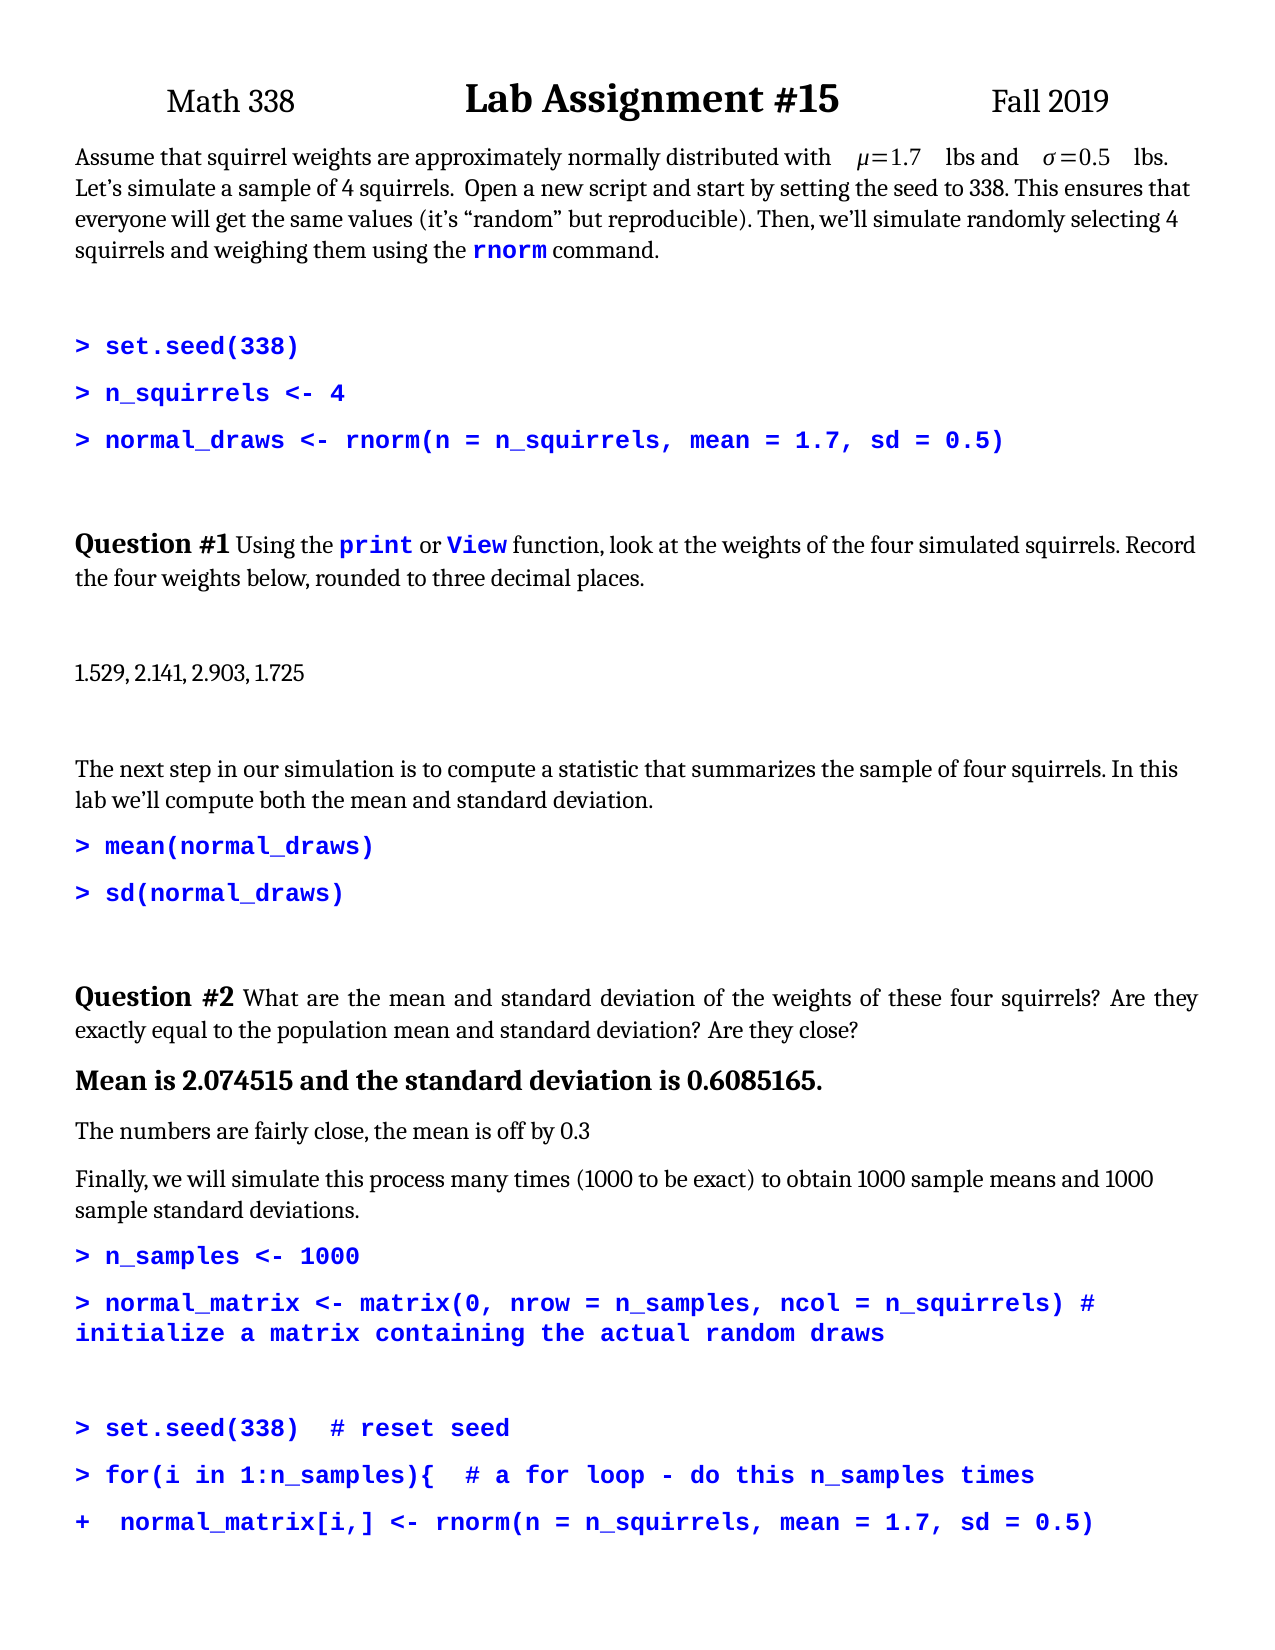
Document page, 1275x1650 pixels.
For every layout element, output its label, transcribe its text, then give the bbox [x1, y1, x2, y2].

text Finally, we will simulate this process many times (1000 to be exact) to obtain 1000 sample means and 1000 sample standard deviations. [75, 1164, 1200, 1224]
text Math 338 Lab Assignment #15 Fall 2019 [75, 75, 1200, 123]
text Question #2 What are the mean and standard deviation of the weights of these four squirrels? Are they exactly equal to the population mean and standard deviation? Are they close? [75, 980, 1200, 1045]
text Mean is 2.074515 and the standard deviation is 0.6085165. [75, 1064, 1200, 1097]
text The next step in our simulation is to compute a statistic that summarizes the sample of four squirrels. In this lab we’ll compute both the mean and standard deviation. [75, 754, 1200, 814]
text > set.seed(338) # reset seed [75, 1415, 1200, 1444]
text The numbers are fairly close, the mean is off by 0.3 [75, 1117, 1200, 1146]
text > set.seed(338) [75, 333, 1200, 362]
text > mean(normal_draws) [75, 833, 1200, 862]
text + normal_matrix[i,] <- rnorm(n = n_squirrels, mean = 1.7, sd = 0.5) [75, 1510, 1200, 1538]
text > normal_matrix <- matrix(0, nrow = n_samples, ncol = n_squirrels) # initialize a matrix containing the actual random draws [75, 1290, 1200, 1349]
text > n_squirrels <- 4 [75, 380, 1200, 409]
text > sd(normal_draws) [75, 880, 1200, 909]
text Question #1 Using the print or View function, look at the weights of the four simulated squirrels. Record the four weights below, rounded to three decimal places. [75, 528, 1200, 592]
text Assume that squirrel weights are approximately normally distributed with lbs and lbs. Let’s simulate a sample of 4 squirrels. Open a new script and start by setting the seed to 338. This ensures that everyone will get the same values (it’s “random” but reproducible). Then, we’ll simulate randomly selecting 4 squirrels and weighing them using the rnorm command. [75, 143, 1200, 266]
text > normal_draws <- rnorm(n = n_squirrels, mean = 1.7, sd = 0.5) [75, 428, 1200, 456]
text > for(i in 1:n_samples){ # a for loop - do this n_samples times [75, 1462, 1200, 1491]
text > n_samples <- 1000 [75, 1243, 1200, 1272]
text 1.529, 2.141, 2.903, 1.725 [75, 659, 1200, 688]
